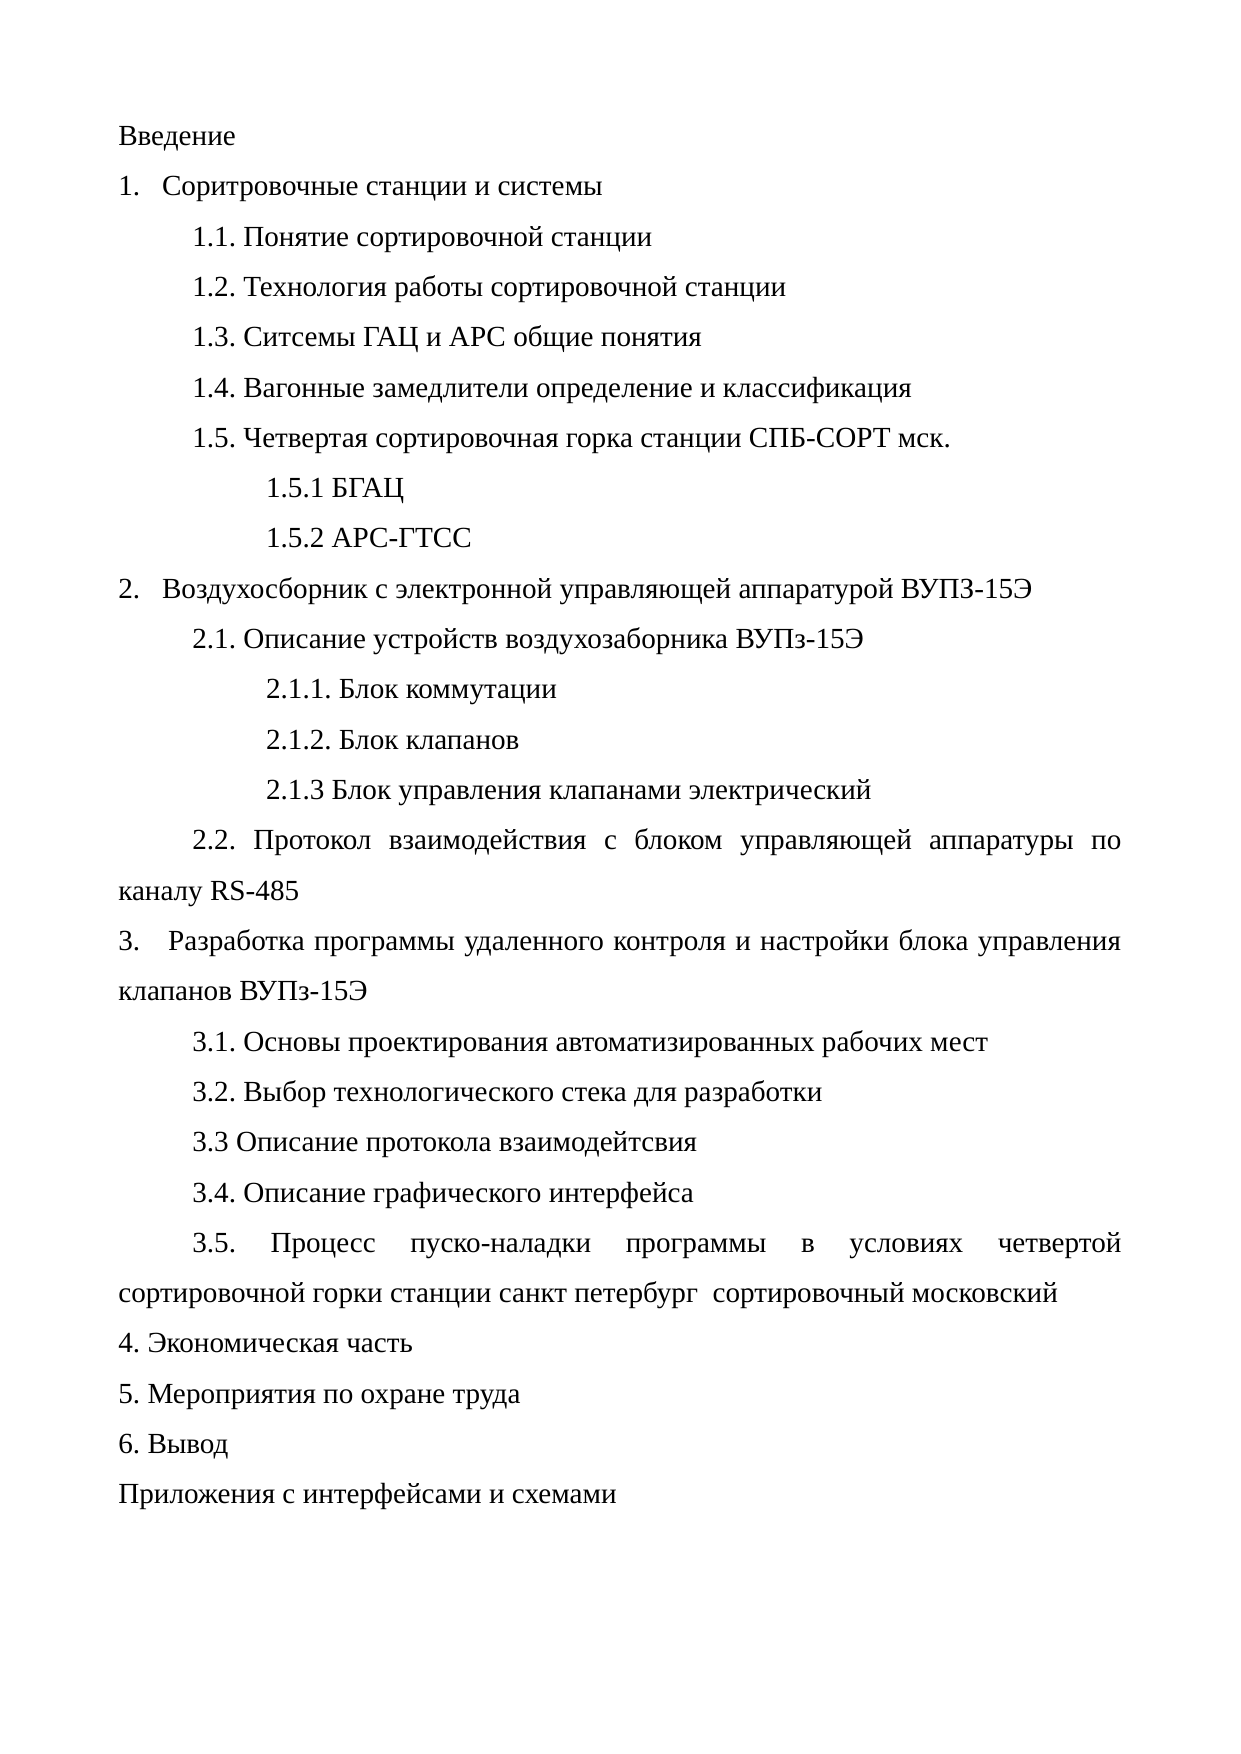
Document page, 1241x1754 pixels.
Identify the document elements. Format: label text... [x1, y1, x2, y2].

text 3.4. Описание графического интерфейса [118, 1175, 1122, 1208]
text Приложения с интерфейсами и схемами [118, 1477, 1122, 1510]
text 3. Разработка программы удаленного контроля и настройки блока управления клапанов ВУПз-15Э [118, 923, 1122, 1007]
text 1.5.2 АРС-ГТСС [118, 521, 1122, 554]
text 3.2. Выбор технологического стека для разработки [118, 1074, 1122, 1108]
text 1.2. Технология работы сортировочной станции [118, 269, 1122, 303]
text 1. Соритровочные станции и системы [118, 168, 1122, 202]
text 1.5.1 БГАЦ [118, 470, 1122, 504]
text 1.5. Четвертая сортировочная горка станции СПБ-СОРТ мск. [118, 420, 1122, 453]
text 3.1. Основы проектирования автоматизированных рабочих мест [118, 1024, 1122, 1057]
text 5. Мероприятия по охране труда [118, 1376, 1122, 1409]
text 3.3 Описание протокола взаимодейтсвия [118, 1124, 1122, 1158]
text 2.1.3 Блок управления клапанами электрический [118, 772, 1122, 806]
text 1.1. Понятие сортировочной станции [118, 219, 1122, 252]
text 2. Воздухосборник с электронной управляющей аппаратурой ВУПЗ-15Э [118, 571, 1122, 604]
text 3.5. Процесс пуско-наладки программы в условиях четвертой сортировочной горки станции санкт петербург сортировочный московский [118, 1225, 1122, 1309]
text 2.2. Протокол взаимодействия с блоком управляющей аппаратуры по каналу RS-485 [118, 822, 1122, 906]
text 4. Экономическая часть [118, 1326, 1122, 1359]
text Введение [118, 118, 1122, 152]
text 1.3. Ситсемы ГАЦ и АРС общие понятия [118, 319, 1122, 353]
text 2.1.2. Блок клапанов [118, 722, 1122, 755]
text 6. Вывод [118, 1426, 1122, 1460]
text 1.4. Вагонные замедлители определение и классификация [118, 370, 1122, 403]
text 2.1. Описание устройств воздухозаборника ВУПз-15Э [118, 621, 1122, 655]
text 2.1.1. Блок коммутации [118, 672, 1122, 705]
